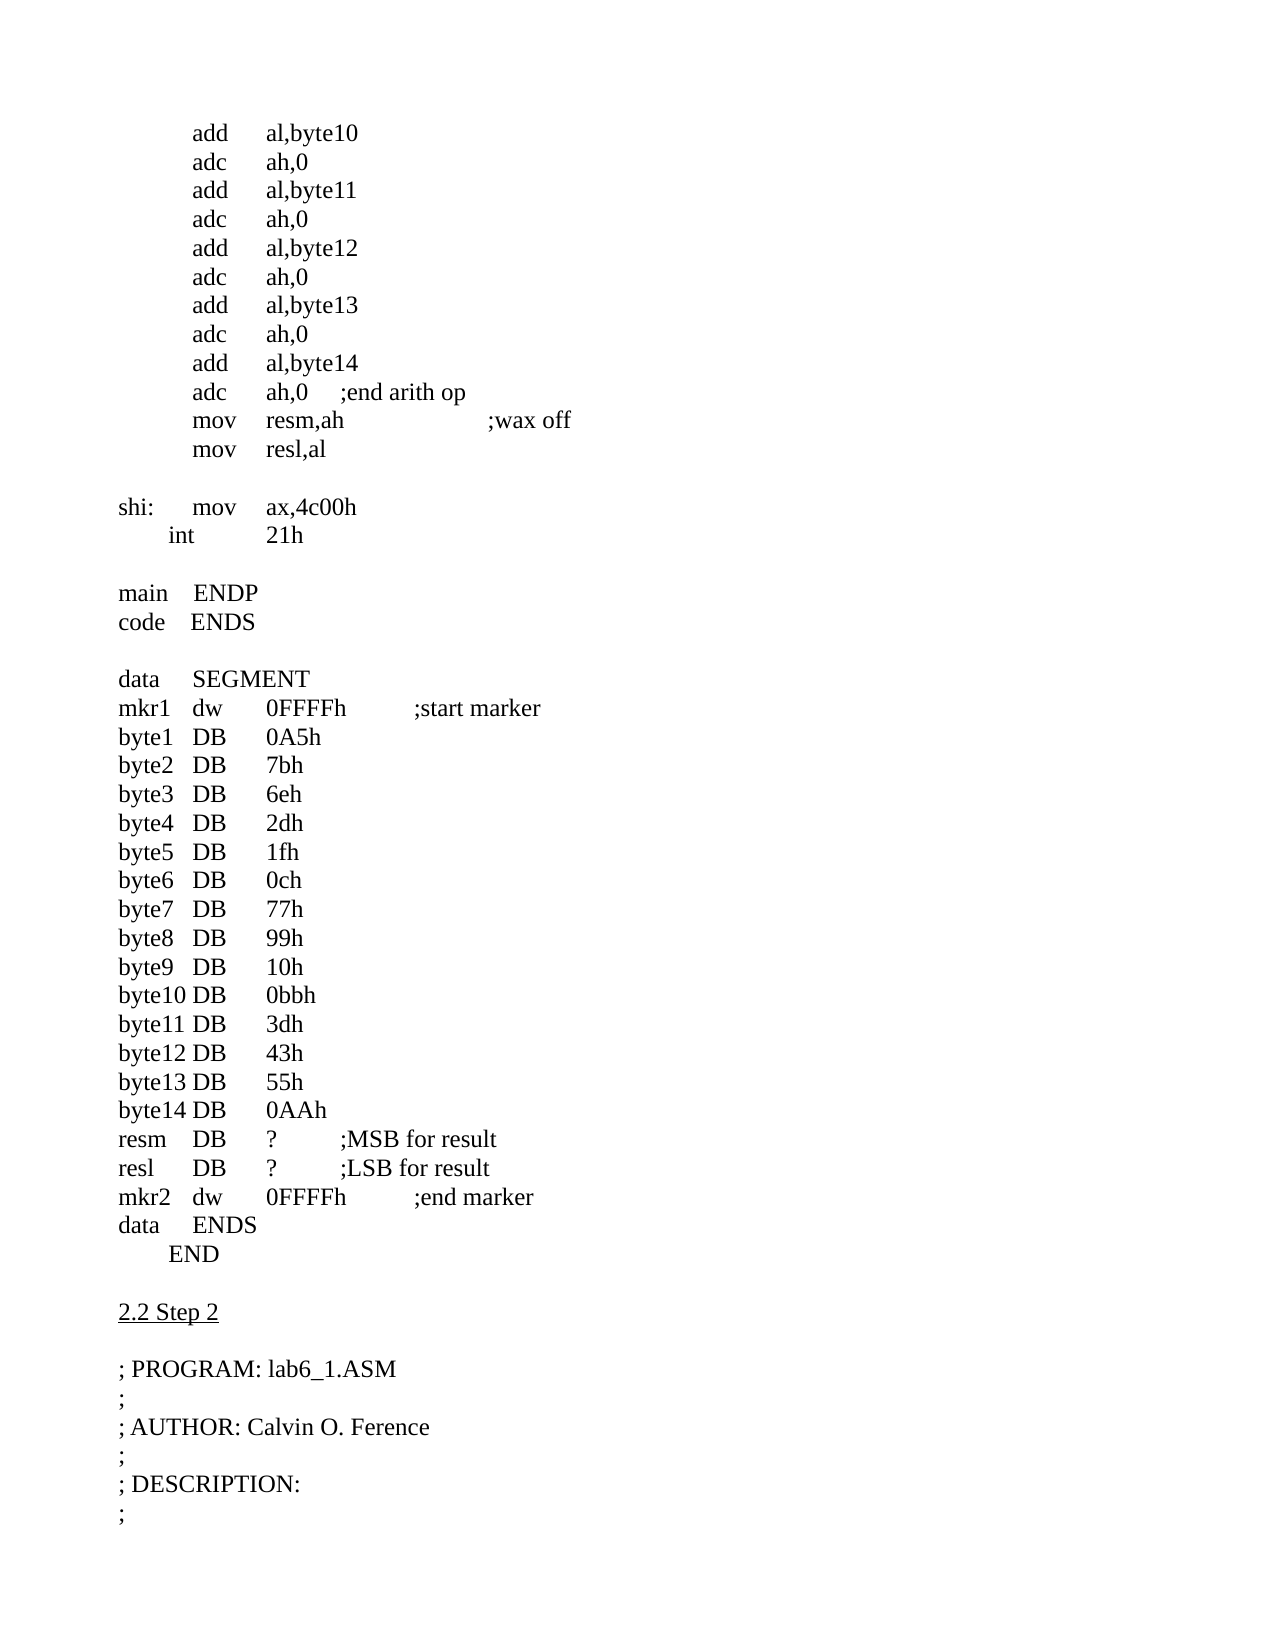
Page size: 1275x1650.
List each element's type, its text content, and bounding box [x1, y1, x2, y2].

text int 21h [118, 521, 1157, 549]
text adc ah,0 [118, 147, 1157, 176]
text data ENDS [118, 1211, 1157, 1239]
text byte6 DB 0ch [118, 866, 1157, 894]
text mkr1 dw 0FFFFh ;start marker [118, 693, 1157, 722]
text ; [118, 1498, 1157, 1527]
text byte7 DB 77h [118, 894, 1157, 923]
text 2.2 Step 2 [118, 1297, 1157, 1326]
text byte8 DB 99h [118, 923, 1157, 952]
text byte13 DB 55h [118, 1067, 1157, 1096]
text shi: mov ax,4c00h [118, 492, 1157, 521]
text code ENDS [118, 607, 1157, 636]
text byte4 DB 2dh [118, 808, 1157, 837]
text ; PROGRAM: lab6_1.ASM [118, 1354, 1157, 1383]
text adc ah,0 [118, 204, 1157, 233]
text ; [118, 1441, 1157, 1469]
text mkr2 dw 0FFFFh ;end marker [118, 1182, 1157, 1211]
text byte2 DB 7bh [118, 751, 1157, 779]
text add al,byte10 [118, 118, 1157, 147]
text byte3 DB 6eh [118, 779, 1157, 808]
text ; AUTHOR: Calvin O. Ference [118, 1412, 1157, 1441]
text byte5 DB 1fh [118, 837, 1157, 866]
text byte12 DB 43h [118, 1038, 1157, 1067]
text byte9 DB 10h [118, 952, 1157, 981]
text add al,byte13 [118, 291, 1157, 319]
text mov resl,al [118, 434, 1157, 463]
text resm DB ? ;MSB for result [118, 1124, 1157, 1153]
text resl DB ? ;LSB for result [118, 1153, 1157, 1182]
text add al,byte11 [118, 176, 1157, 204]
text ; DESCRIPTION: [118, 1469, 1157, 1498]
text data SEGMENT [118, 664, 1157, 693]
text adc ah,0 [118, 262, 1157, 291]
text mov resm,ah ;wax off [118, 406, 1157, 434]
text add al,byte14 [118, 348, 1157, 377]
text ; [118, 1383, 1157, 1412]
text byte14 DB 0AAh [118, 1096, 1157, 1124]
text add al,byte12 [118, 233, 1157, 262]
text byte1 DB 0A5h [118, 722, 1157, 751]
text main ENDP [118, 578, 1157, 607]
text adc ah,0 ;end arith op [118, 377, 1157, 406]
text byte11 DB 3dh [118, 1009, 1157, 1038]
text byte10 DB 0bbh [118, 981, 1157, 1009]
text adc ah,0 [118, 319, 1157, 348]
text END [118, 1239, 1157, 1268]
